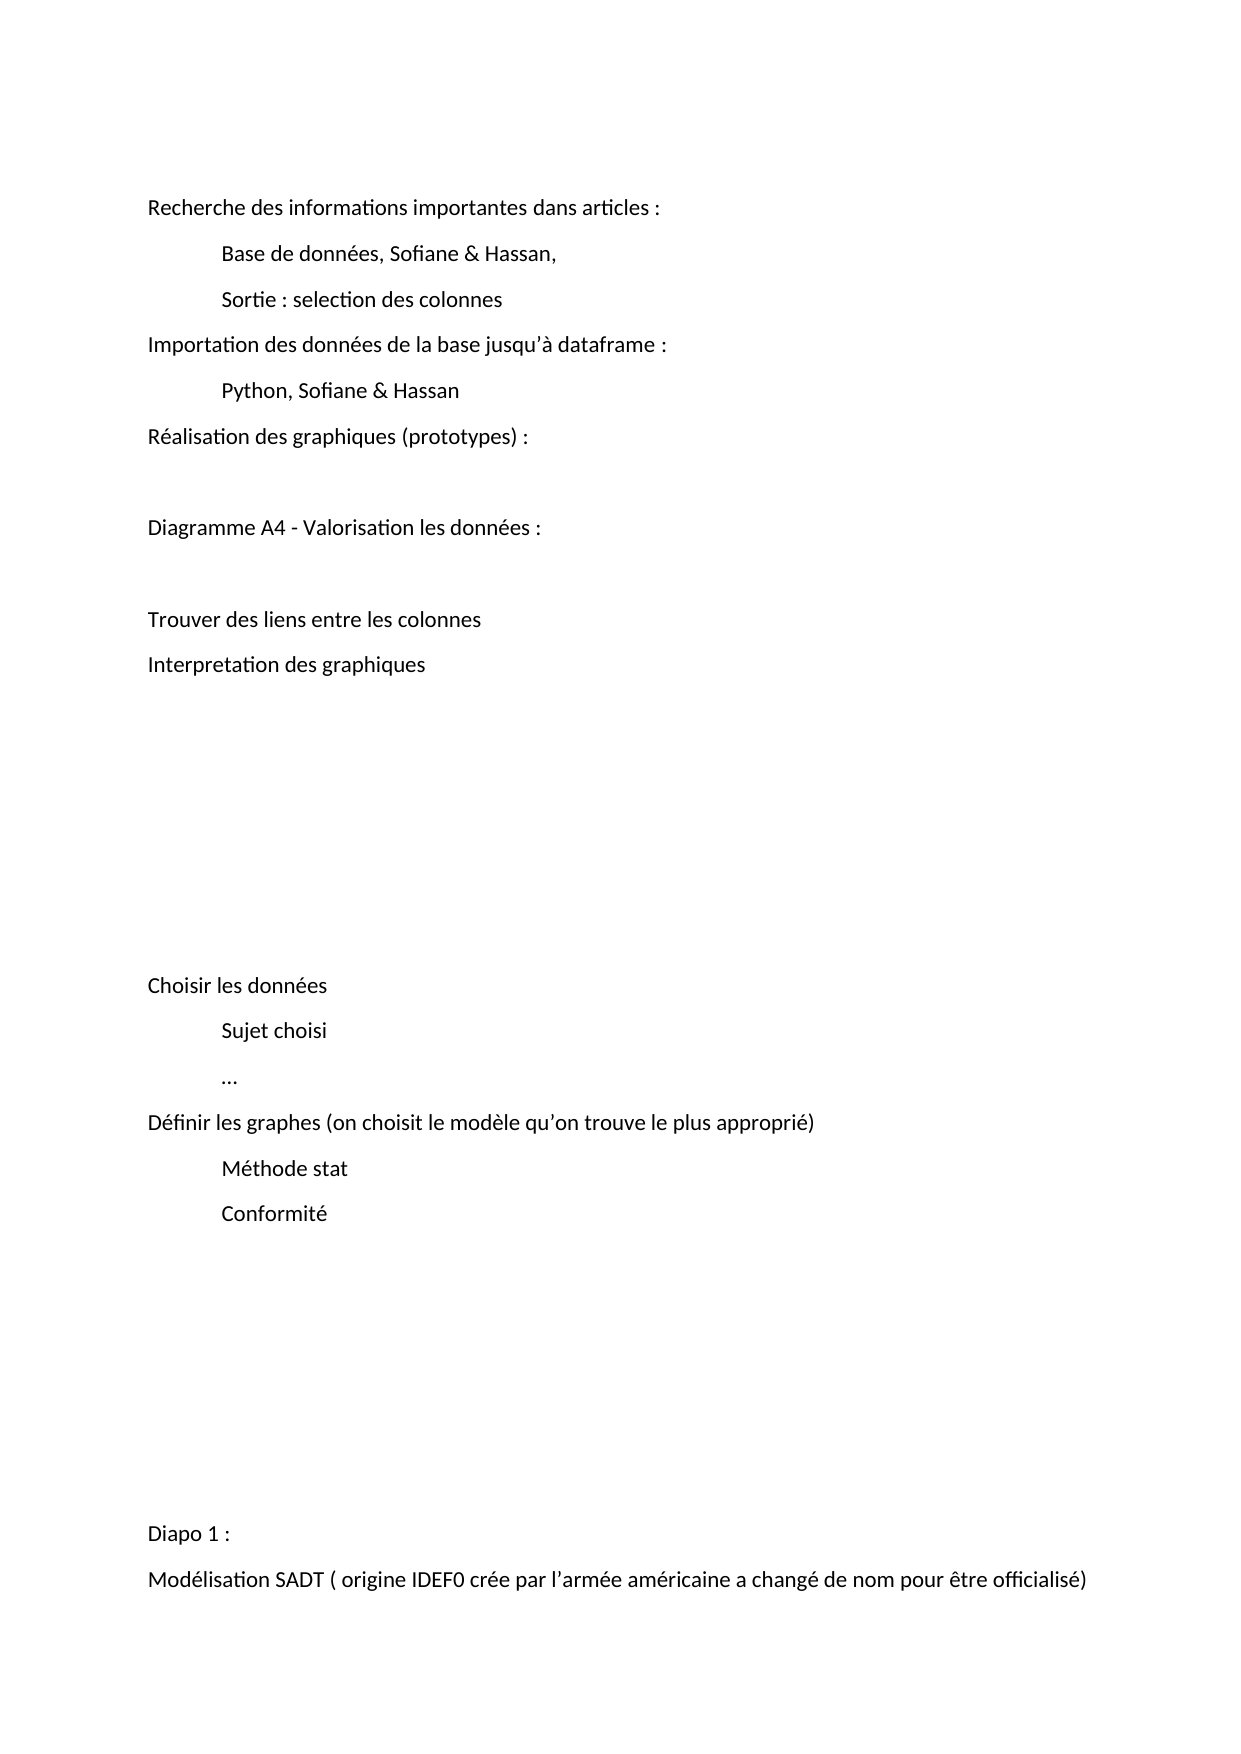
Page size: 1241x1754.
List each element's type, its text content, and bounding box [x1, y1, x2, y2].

text Sortie : selection des colonnes [148, 285, 1093, 313]
text Trouver des liens entre les colonnes [148, 605, 1093, 633]
text Sujet choisi [148, 1016, 1093, 1044]
text Recherche des informations importantes dans articles : [148, 193, 1093, 221]
text Diapo 1 : [148, 1519, 1093, 1547]
text Méthode stat [148, 1154, 1093, 1182]
text Définir les graphes (on choisit le modèle qu’on trouve le plus approprié) [148, 1108, 1093, 1136]
text Diagramme A4 - Valorisation les données : [148, 513, 1093, 541]
text Base de données, Sofiane & Hassan, [148, 239, 1093, 267]
text Conformité [148, 1199, 1093, 1227]
text Interpretation des graphiques [148, 651, 1093, 679]
text Modélisation SADT ( origine IDEF0 crée par l’armée américaine a changé de nom pour être officialisé) [148, 1565, 1093, 1593]
text Python, Sofiane & Hassan [148, 376, 1093, 404]
text Importation des données de la base jusqu’à dataframe : [148, 331, 1093, 358]
text Choisir les données [148, 971, 1093, 999]
text … [148, 1062, 1093, 1090]
text Réalisation des graphiques (prototypes) : [148, 422, 1093, 450]
